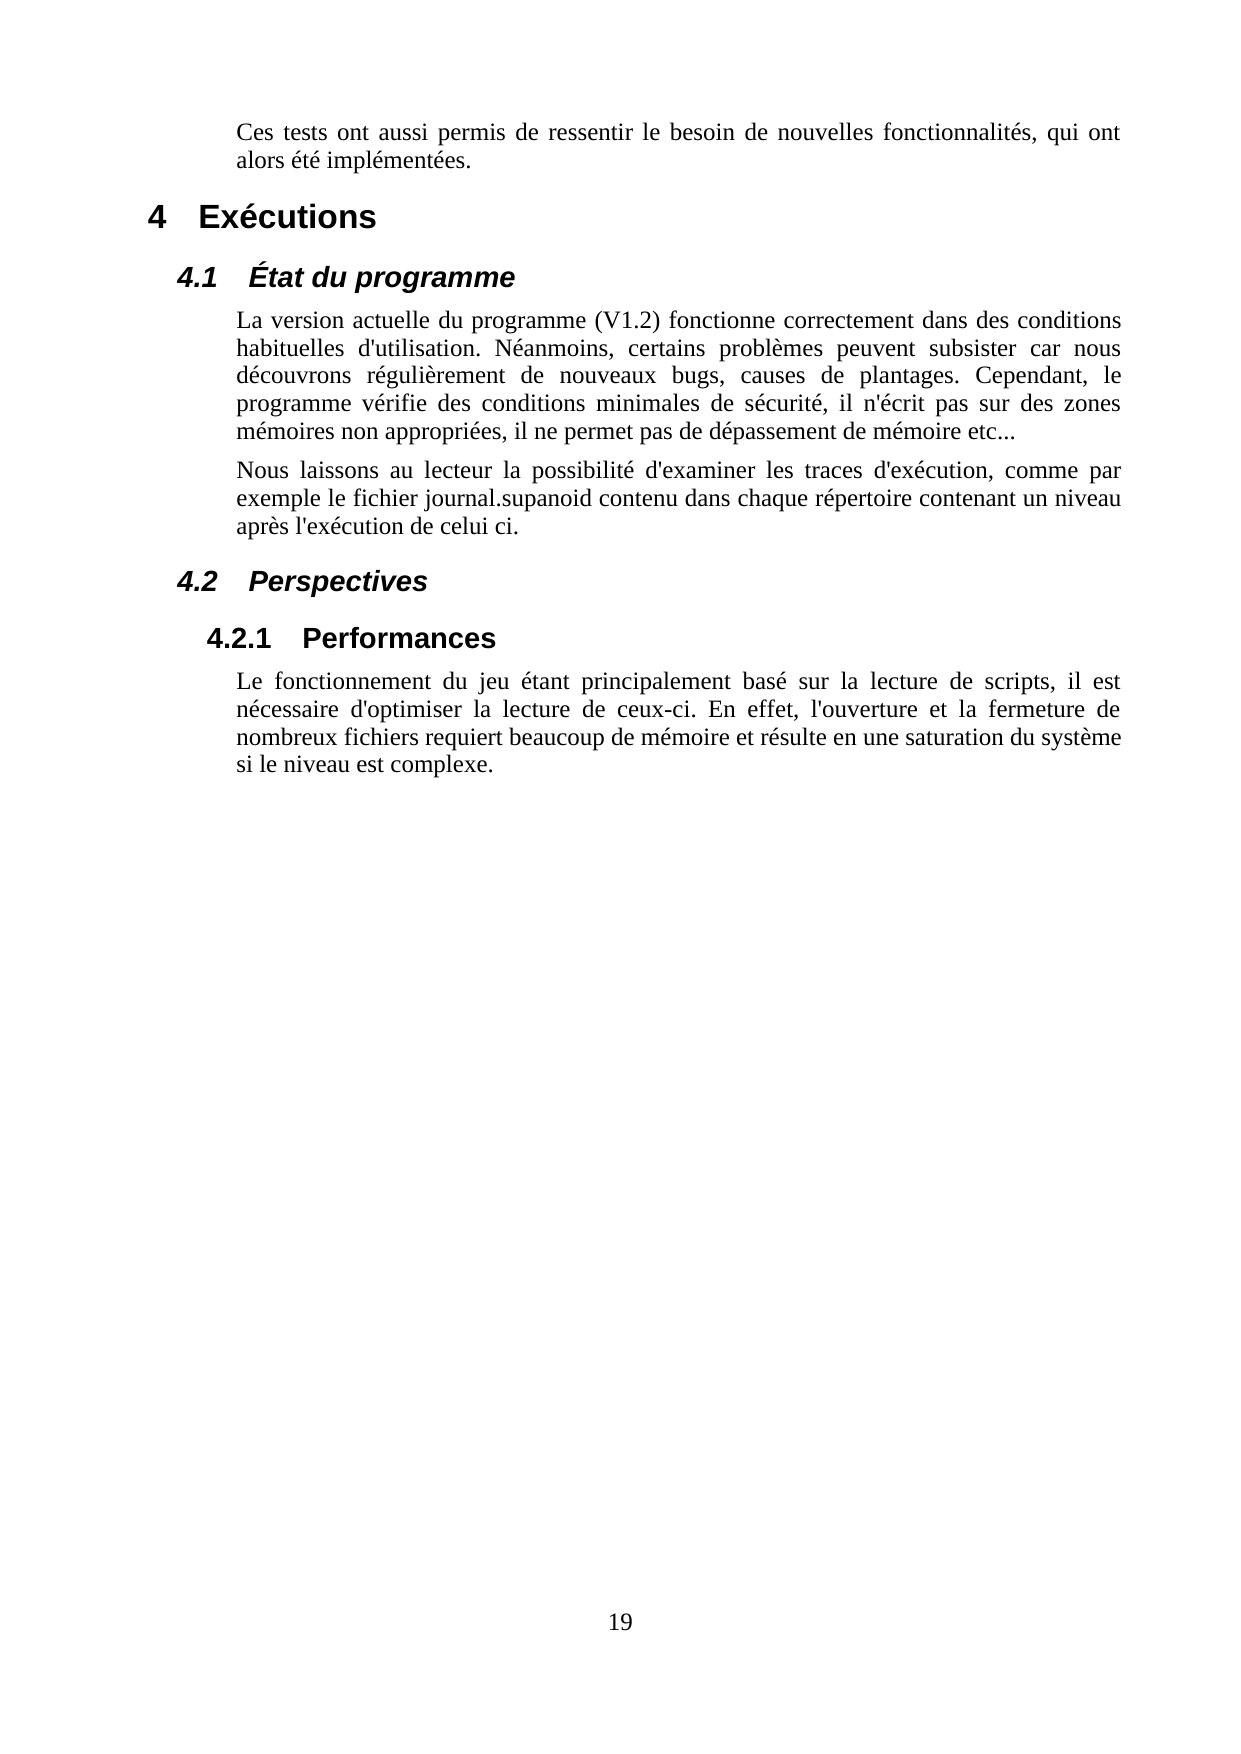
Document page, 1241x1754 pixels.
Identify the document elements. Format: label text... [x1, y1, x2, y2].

subtitle État du programme [118, 261, 1122, 294]
text Le fonctionnement du jeu étant principalement basé sur la lecture de scripts, il est nécessaire d'optimiser la lecture de ceux-ci. En effet, l'ouverture et la fermeture de nombreux fichiers requiert beaucoup de mémoire et résulte en une saturation du système si le niveau est complexe. [236, 667, 1122, 778]
subtitle Exécutions [118, 198, 1122, 236]
subtitle Perspectives [118, 564, 1122, 597]
text Nous laissons au lecteur la possibilité d'examiner les traces d'exécution, comme par exemple le fichier journal.supanoid contenu dans chaque répertoire contenant un niveau après l'exécution de celui ci. [236, 456, 1122, 539]
text La version actuelle du programme (V1.2) fonctionne correctement dans des conditions habituelles d'utilisation. Néanmoins, certains problèmes peuvent subsister car nous découvrons régulièrement de nouveaux bugs, causes de plantages. Cependant, le programme vérifie des conditions minimales de sécurité, il n'écrit pas sur des zones mémoires non appropriées, il ne permet pas de dépassement de mémoire etc... [236, 306, 1122, 445]
subtitle Performances [118, 622, 1122, 655]
text Ces tests ont aussi permis de ressentir le besoin de nouvelles fonctionnalités, qui ont alors été implémentées. [236, 118, 1122, 173]
